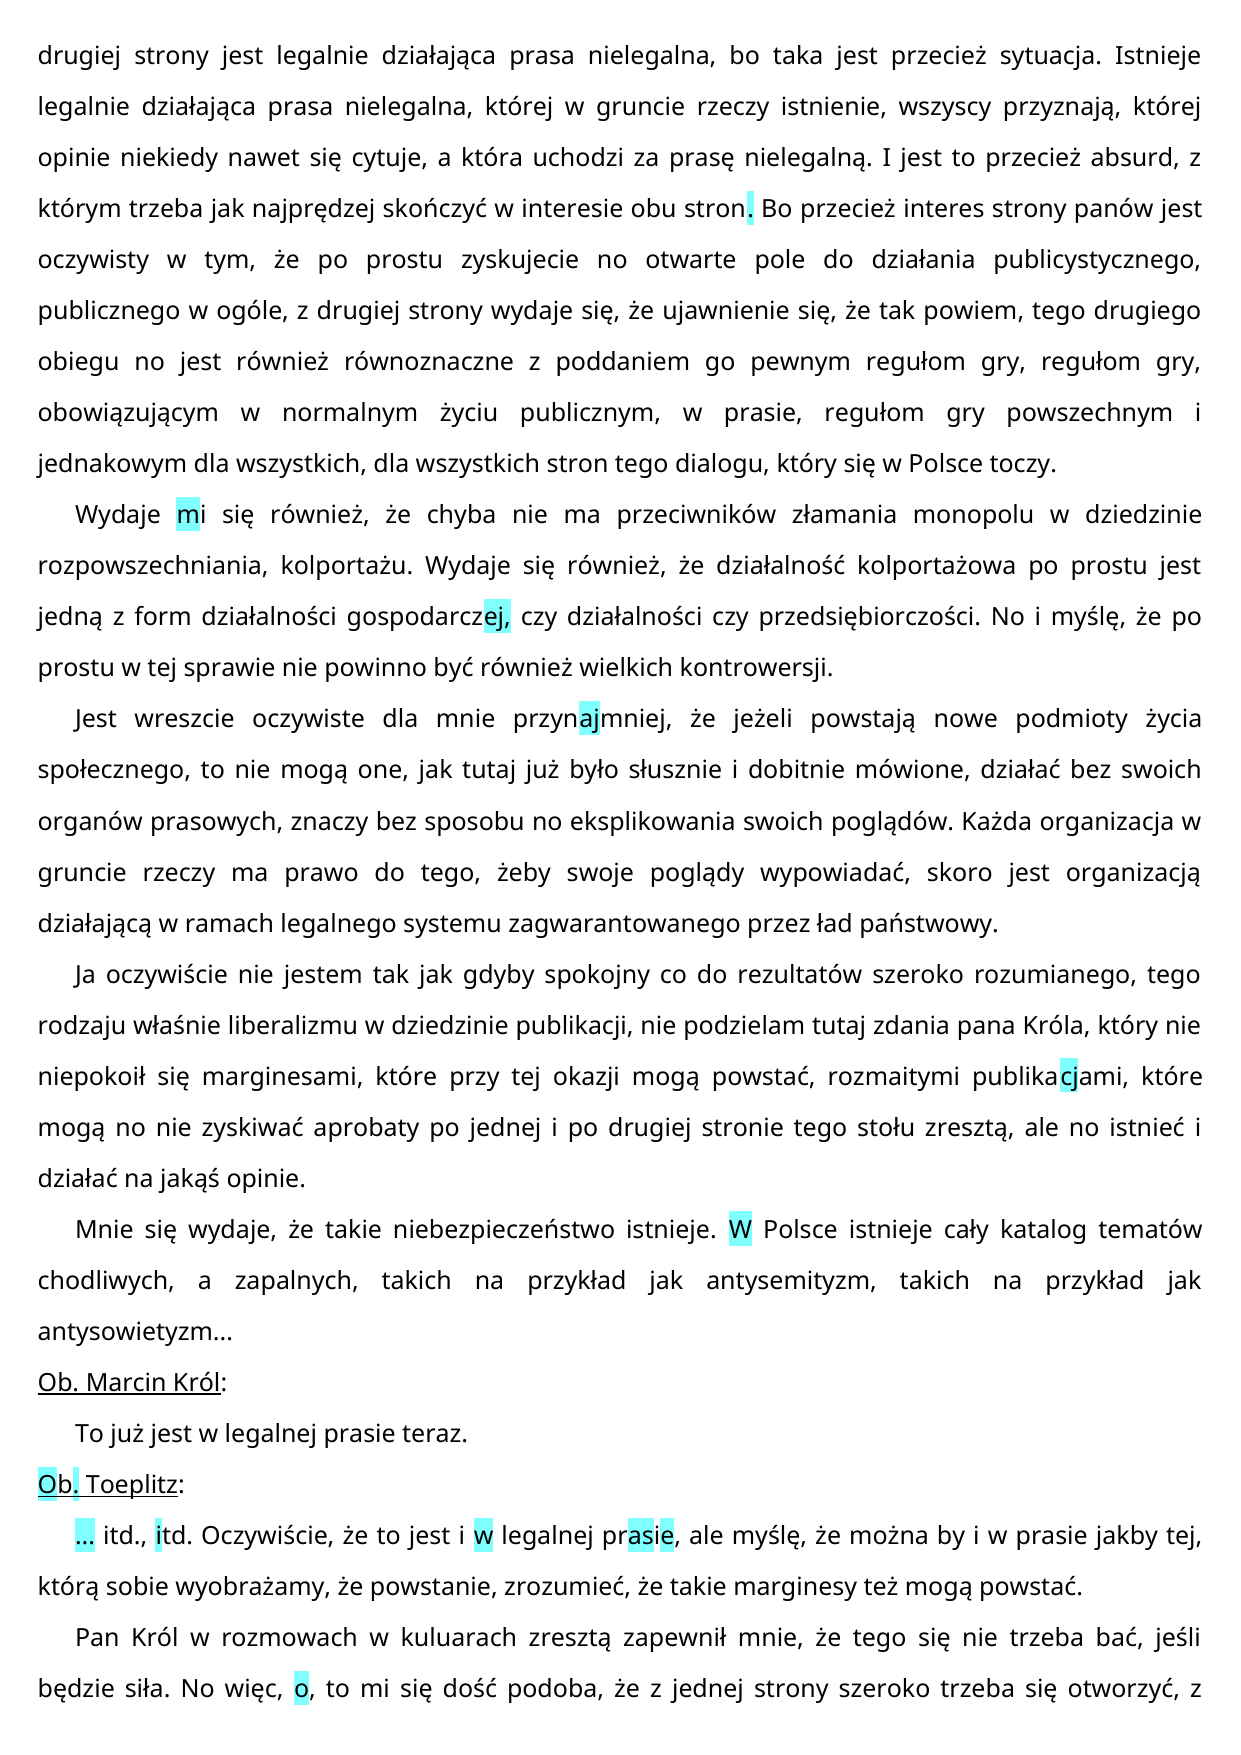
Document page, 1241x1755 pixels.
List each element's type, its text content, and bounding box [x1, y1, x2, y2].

text To już jest w legalnej prasie teraz. [37, 1416, 1203, 1450]
text Wydaje mi się również, że chyba nie ma przeciwników złamania monopolu w dziedzinie rozpowszechniania, kolportażu. Wydaje się również, że działalność kolportażowa po prostu jest jedną z form działalności gospodarczej, czy działalności czy przedsiębiorczości. No i myślę, że po prostu w tej sprawie nie powinno być również wielkich kontrowersji. [37, 497, 1203, 684]
text Ja oczywiście nie jestem tak jak gdyby spokojny co do rezultatów szeroko rozumianego, tego rodzaju właśnie liberalizmu w dziedzinie publikacji, nie podzielam tutaj zdania pana Króla, który nie niepokoił się marginesami, które przy tej okazji mogą powstać, rozmaitymi publikacjami, które mogą no nie zyskiwać aprobaty po jednej i po drugiej stronie tego stołu zresztą, ale no istnieć i działać na jakąś opinie. [37, 956, 1203, 1194]
text Pan Król w rozmowach w kuluarach zresztą zapewnił mnie, że tego się nie trzeba bać, jeśli będzie siła. No więc, o, to mi się dość podoba, że z jednej strony szeroko trzeba się otworzyć, z [37, 1620, 1203, 1705]
text drugiej strony jest legalnie działająca prasa nielegalna, bo taka jest przecież sytuacja. Istnieje legalnie działająca prasa nielegalna, której w gruncie rzeczy istnienie, wszyscy przyznają, której opinie niekiedy nawet się cytuje, a która uchodzi za prasę nielegalną. I jest to przecież absurd, z którym trzeba jak najprędzej skończyć w interesie obu stron. Bo przecież interes strony panów jest oczywisty w tym, że po prostu zyskujecie no otwarte pole do działania publicystycznego, publicznego w ogóle, z drugiej strony wydaje się, że ujawnienie się, że tak powiem, tego drugiego obiegu no jest również równoznaczne z poddaniem go pewnym regułom gry, regułom gry, obowiązującym w normalnym życiu publicznym, w prasie, regułom gry powszechnym i jednakowym dla wszystkich, dla wszystkich stron tego dialogu, który się w Polsce toczy. [37, 37, 1203, 480]
text ... itd., itd. Oczywiście, że to jest i w legalnej prasie, ale myślę, że można by i w prasie jakby tej, którą sobie wyobrażamy, że powstanie, zrozumieć, że takie marginesy też mogą powstać. [37, 1518, 1203, 1603]
text Ob. Toeplitz: [37, 1467, 1203, 1501]
text Mnie się wydaje, że takie niebezpieczeństwo istnieje. W Polsce istnieje cały katalog tematów chodliwych, a zapalnych, takich na przykład jak antysemityzm, takich na przykład jak antysowietyzm... [37, 1211, 1203, 1348]
text Ob. Marcin Król: [37, 1364, 1203, 1399]
text Jest wreszcie oczywiste dla mnie przynajmniej, że jeżeli powstają nowe podmioty życia społecznego, to nie mogą one, jak tutaj już było słusznie i dobitnie mówione, działać bez swoich organów prasowych, znaczy bez sposobu no eksplikowania swoich poglądów. Każda organizacja w gruncie rzeczy ma prawo do tego, żeby swoje poglądy wypowiadać, skoro jest organizacją działającą w ramach legalnego systemu zagwarantowanego przez ład państwowy. [37, 701, 1203, 939]
